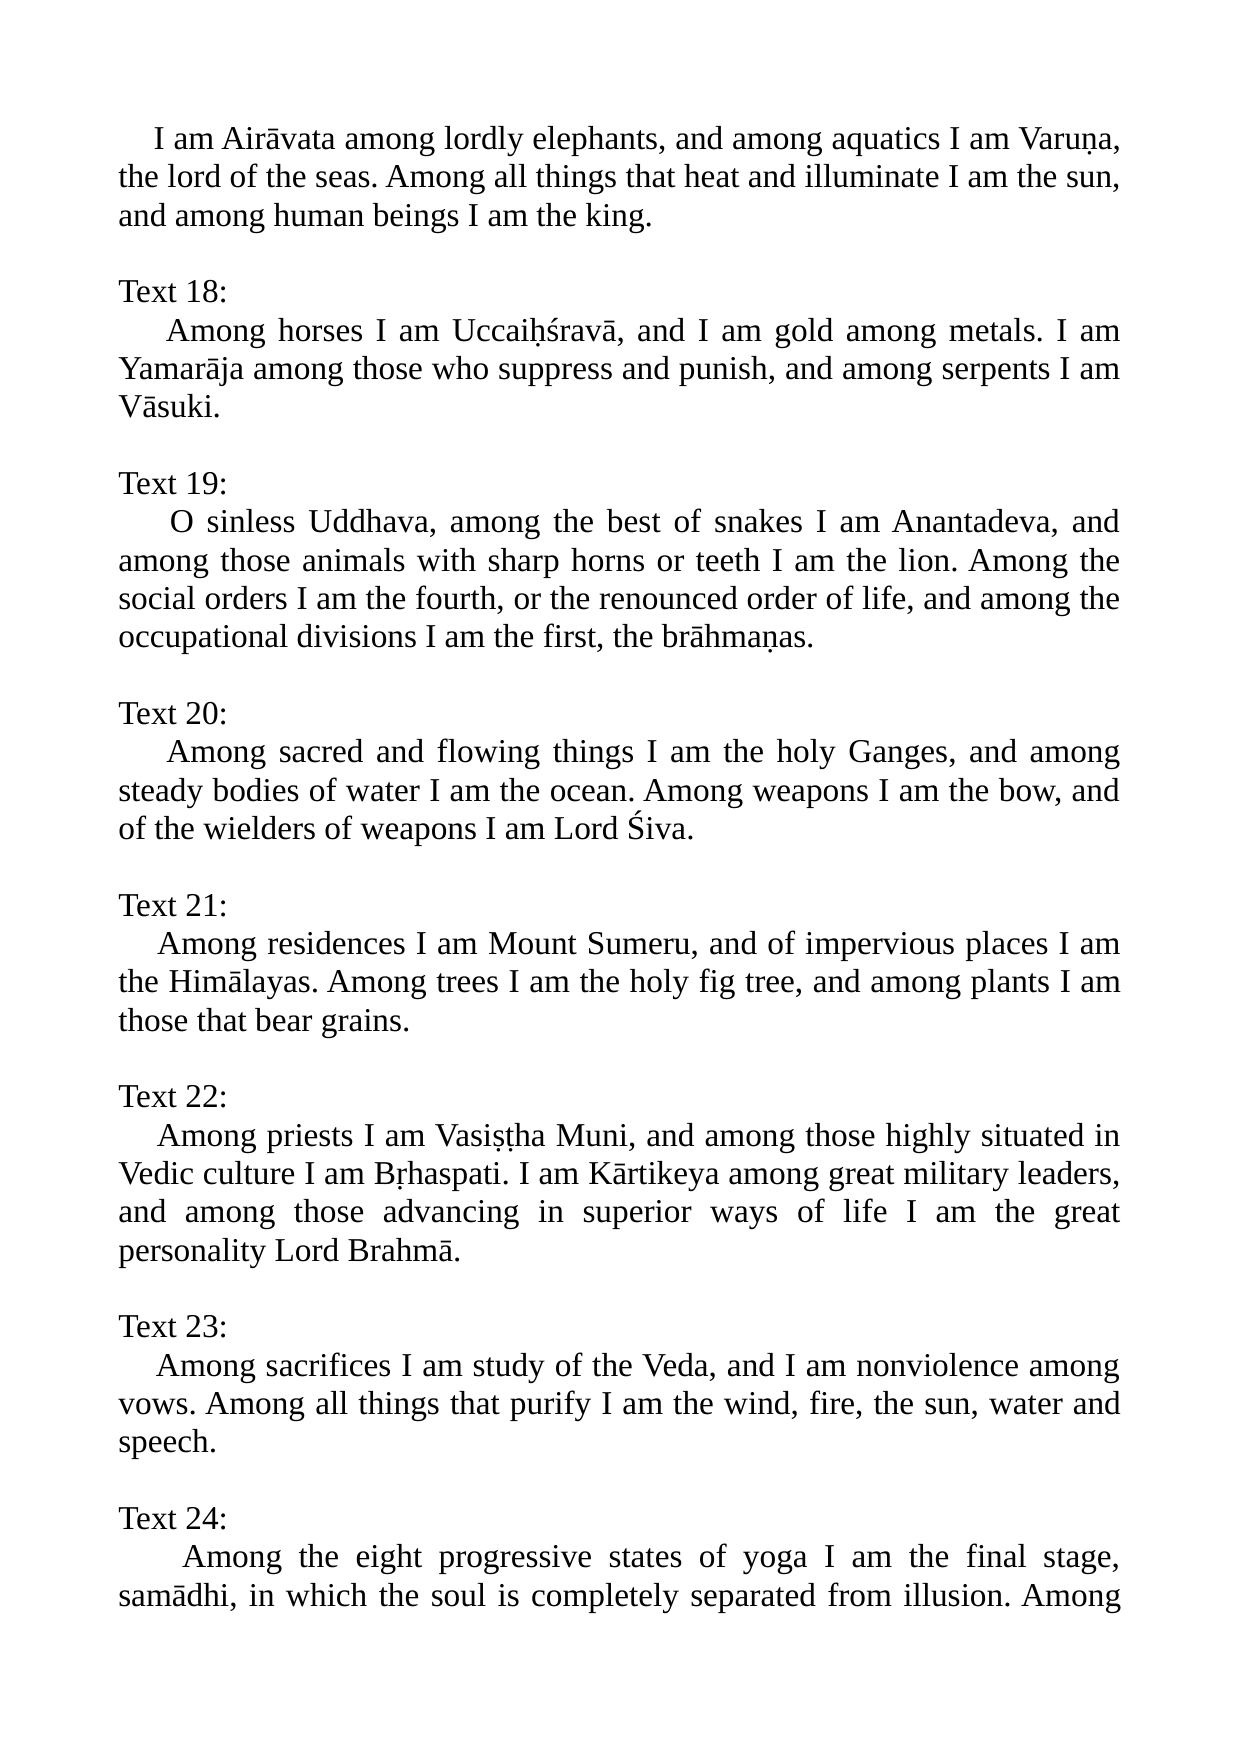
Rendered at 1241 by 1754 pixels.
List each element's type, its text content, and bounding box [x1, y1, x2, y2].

text Among horses I am Uccaiḥśravā, and I am gold among metals. I am Yamarāja among those who suppress and punish, and among serpents I am Vāsuki. [118, 310, 1122, 425]
text Among sacred and flowing things I am the holy Ganges, and among steady bodies of water I am the ocean. Among weapons I am the bow, and of the wielders of weapons I am Lord Śiva. [118, 731, 1122, 846]
text Text 22: [118, 1076, 1122, 1115]
text Text 20: [118, 693, 1122, 731]
text Text 19: [118, 463, 1122, 501]
text Among residences I am Mount Sumeru, and of impervious places I am the Himālayas. Among trees I am the holy fig tree, and among plants I am those that bear grains. [118, 923, 1122, 1038]
text Text 24: [118, 1498, 1122, 1536]
text Text 18: [118, 271, 1122, 310]
text Among the eight progressive states of yoga I am the final stage, samādhi, in which the soul is completely separated from illusion. Among [118, 1536, 1122, 1613]
text Text 21: [118, 885, 1122, 923]
text I am Airāvata among lordly elephants, and among aquatics I am Varuṇa, the lord of the seas. Among all things that heat and illuminate I am the sun, and among human beings I am the king. [118, 118, 1122, 233]
text Among sacrifices I am study of the Veda, and I am nonviolence among vows. Among all things that purify I am the wind, fire, the sun, water and speech. [118, 1345, 1122, 1460]
text Text 23: [118, 1306, 1122, 1345]
text O sinless Uddhava, among the best of snakes I am Anantadeva, and among those animals with sharp horns or teeth I am the lion. Among the social orders I am the fourth, or the renounced order of life, and among the occupational divisions I am the first, the brāhmaṇas. [118, 501, 1122, 655]
text Among priests I am Vasiṣṭha Muni, and among those highly situated in Vedic culture I am Bṛhaspati. I am Kārtikeya among great military leaders, and among those advancing in superior ways of life I am the great personality Lord Brahmā. [118, 1115, 1122, 1268]
